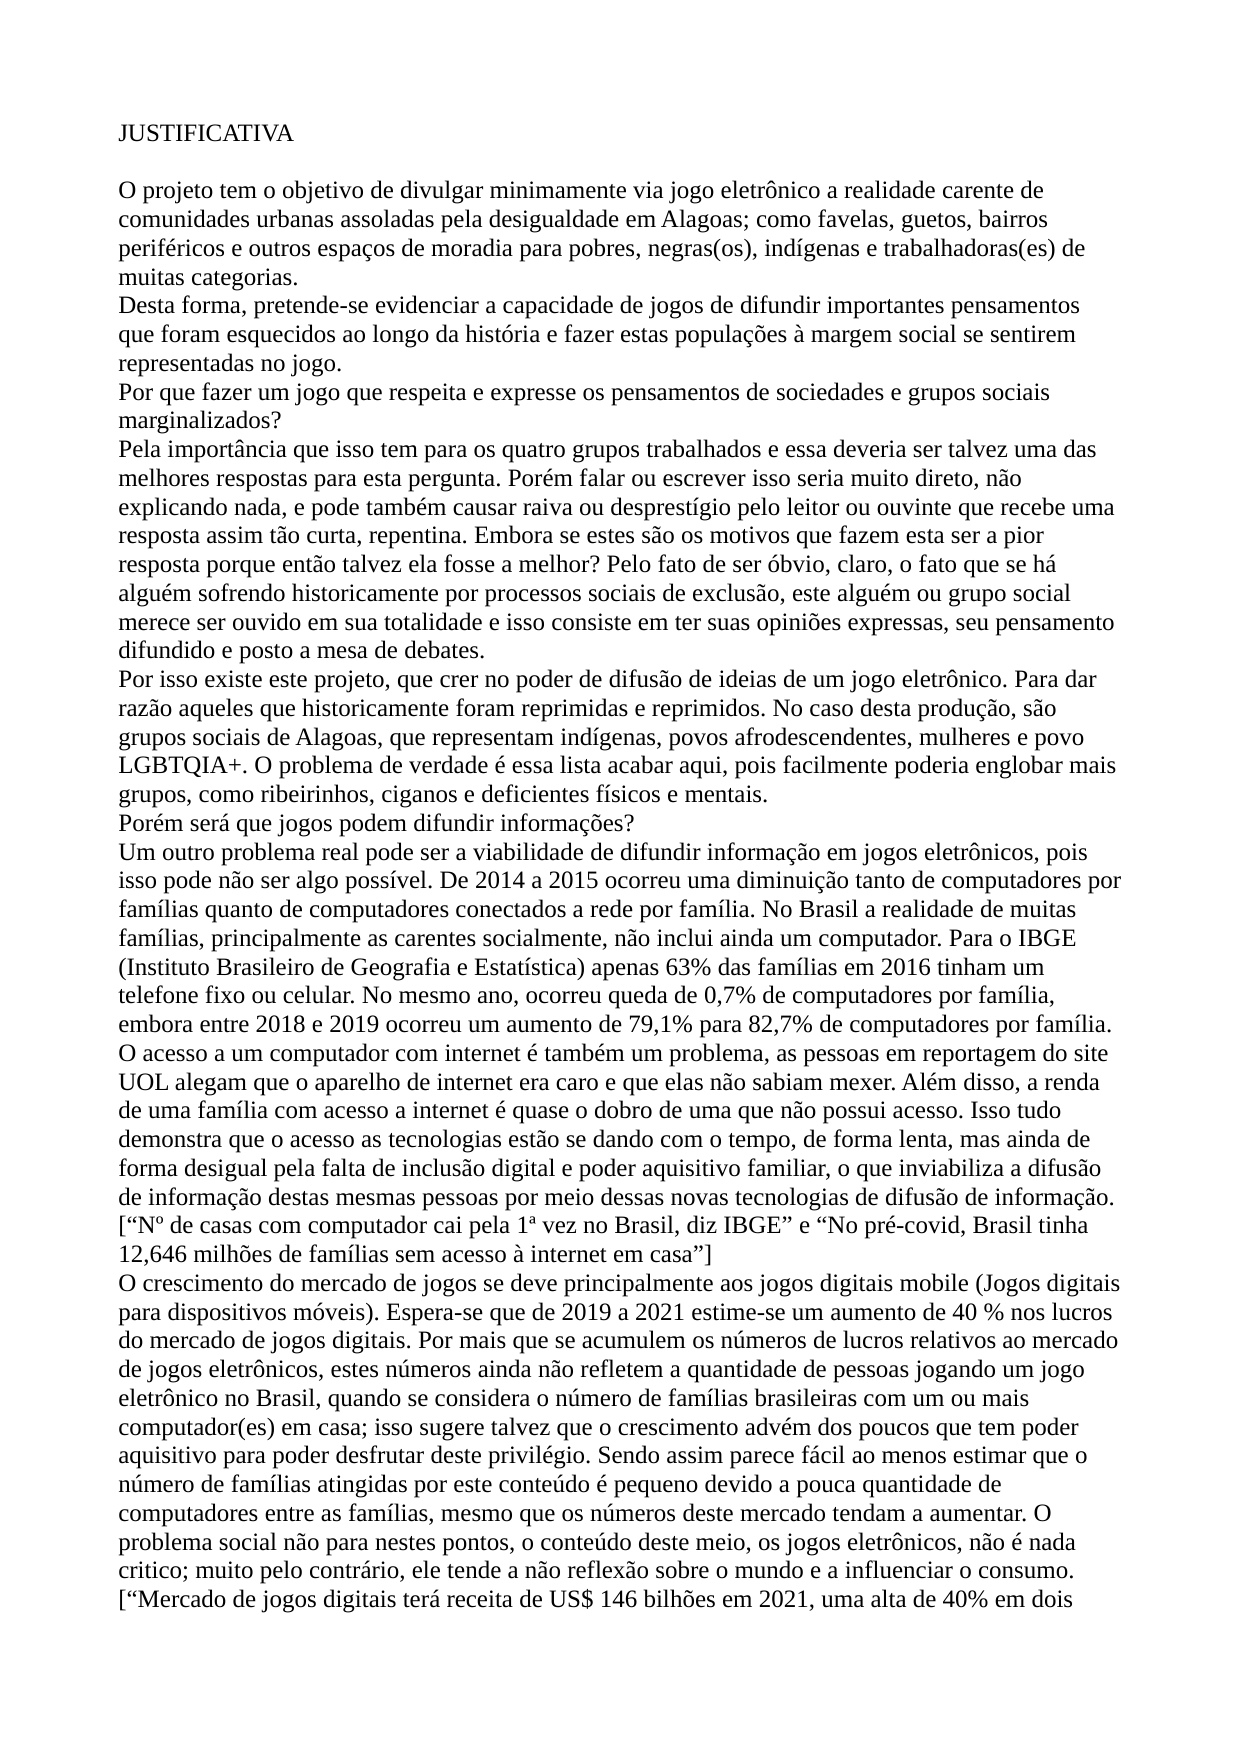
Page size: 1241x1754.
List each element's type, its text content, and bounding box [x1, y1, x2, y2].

text Por que fazer um jogo que respeita e expresse os pensamentos de sociedades e grupos sociais marginalizados? [118, 377, 1122, 434]
text Porém será que jogos podem difundir informações? [118, 808, 1122, 837]
text Um outro problema real pode ser a viabilidade de difundir informação em jogos eletrônicos, pois isso pode não ser algo possível. De 2014 a 2015 ocorreu uma diminuição tanto de computadores por famílias quanto de computadores conectados a rede por família. No Brasil a realidade de muitas famílias, principalmente as carentes socialmente, não inclui ainda um computador. Para o IBGE (Instituto Brasileiro de Geografia e Estatística) apenas 63% das famílias em 2016 tinham um telefone fixo ou celular. No mesmo ano, ocorreu queda de 0,7% de computadores por família, embora entre 2018 e 2019 ocorreu um aumento de 79,1% para 82,7% de computadores por família. O acesso a um computador com internet é também um problema, as pessoas em reportagem do site UOL alegam que o aparelho de internet era caro e que elas não sabiam mexer. Além disso, a renda de uma família com acesso a internet é quase o dobro de uma que não possui acesso. Isso tudo demonstra que o acesso as tecnologias estão se dando com o tempo, de forma lenta, mas ainda de forma desigual pela falta de inclusão digital e poder aquisitivo familiar, o que inviabiliza a difusão de informação destas mesmas pessoas por meio dessas novas tecnologias de difusão de informação. [“Nº de casas com computador cai pela 1ª vez no Brasil, diz IBGE” e “No pré-covid, Brasil tinha 12,646 milhões de famílias sem acesso à internet em casa”] [118, 837, 1122, 1268]
text JUSTIFICATIVA [118, 118, 1122, 147]
text O projeto tem o objetivo de divulgar minimamente via jogo eletrônico a realidade carente de comunidades urbanas assoladas pela desigualdade em Alagoas; como favelas, guetos, bairros periféricos e outros espaços de moradia para pobres, negras(os), indígenas e trabalhadoras(es) de muitas categorias. [118, 176, 1122, 291]
text O crescimento do mercado de jogos se deve principalmente aos jogos digitais mobile (Jogos digitais para dispositivos móveis). Espera-se que de 2019 a 2021 estime-se um aumento de 40 % nos lucros do mercado de jogos digitais. Por mais que se acumulem os números de lucros relativos ao mercado de jogos eletrônicos, estes números ainda não refletem a quantidade de pessoas jogando um jogo eletrônico no Brasil, quando se considera o número de famílias brasileiras com um ou mais computador(es) em casa; isso sugere talvez que o crescimento advém dos poucos que tem poder aquisitivo para poder desfrutar deste privilégio. Sendo assim parece fácil ao menos estimar que o número de famílias atingidas por este conteúdo é pequeno devido a pouca quantidade de computadores entre as famílias, mesmo que os números deste mercado tendam a aumentar. O problema social não para nestes pontos, o conteúdo deste meio, os jogos eletrônicos, não é nada critico; muito pelo contrário, ele tende a não reflexão sobre o mundo e a influenciar o consumo. [“Mercado de jogos digitais terá receita de US$ 146 bilhões em 2021, uma alta de 40% em dois [118, 1268, 1122, 1613]
text Pela importância que isso tem para os quatro grupos trabalhados e essa deveria ser talvez uma das melhores respostas para esta pergunta. Porém falar ou escrever isso seria muito direto, não explicando nada, e pode também causar raiva ou desprestígio pelo leitor ou ouvinte que recebe uma resposta assim tão curta, repentina. Embora se estes são os motivos que fazem esta ser a pior resposta porque então talvez ela fosse a melhor? Pelo fato de ser óbvio, claro, o fato que se há alguém sofrendo historicamente por processos sociais de exclusão, este alguém ou grupo social merece ser ouvido em sua totalidade e isso consiste em ter suas opiniões expressas, seu pensamento difundido e posto a mesa de debates. [118, 434, 1122, 664]
text Desta forma, pretende-se evidenciar a capacidade de jogos de difundir importantes pensamentos que foram esquecidos ao longo da história e fazer estas populações à margem social se sentirem representadas no jogo. [118, 291, 1122, 377]
text Por isso existe este projeto, que crer no poder de difusão de ideias de um jogo eletrônico. Para dar razão aqueles que historicamente foram reprimidas e reprimidos. No caso desta produção, são grupos sociais de Alagoas, que representam indígenas, povos afrodescendentes, mulheres e povo LGBTQIA+. O problema de verdade é essa lista acabar aqui, pois facilmente poderia englobar mais grupos, como ribeirinhos, ciganos e deficientes físicos e mentais. [118, 664, 1122, 808]
